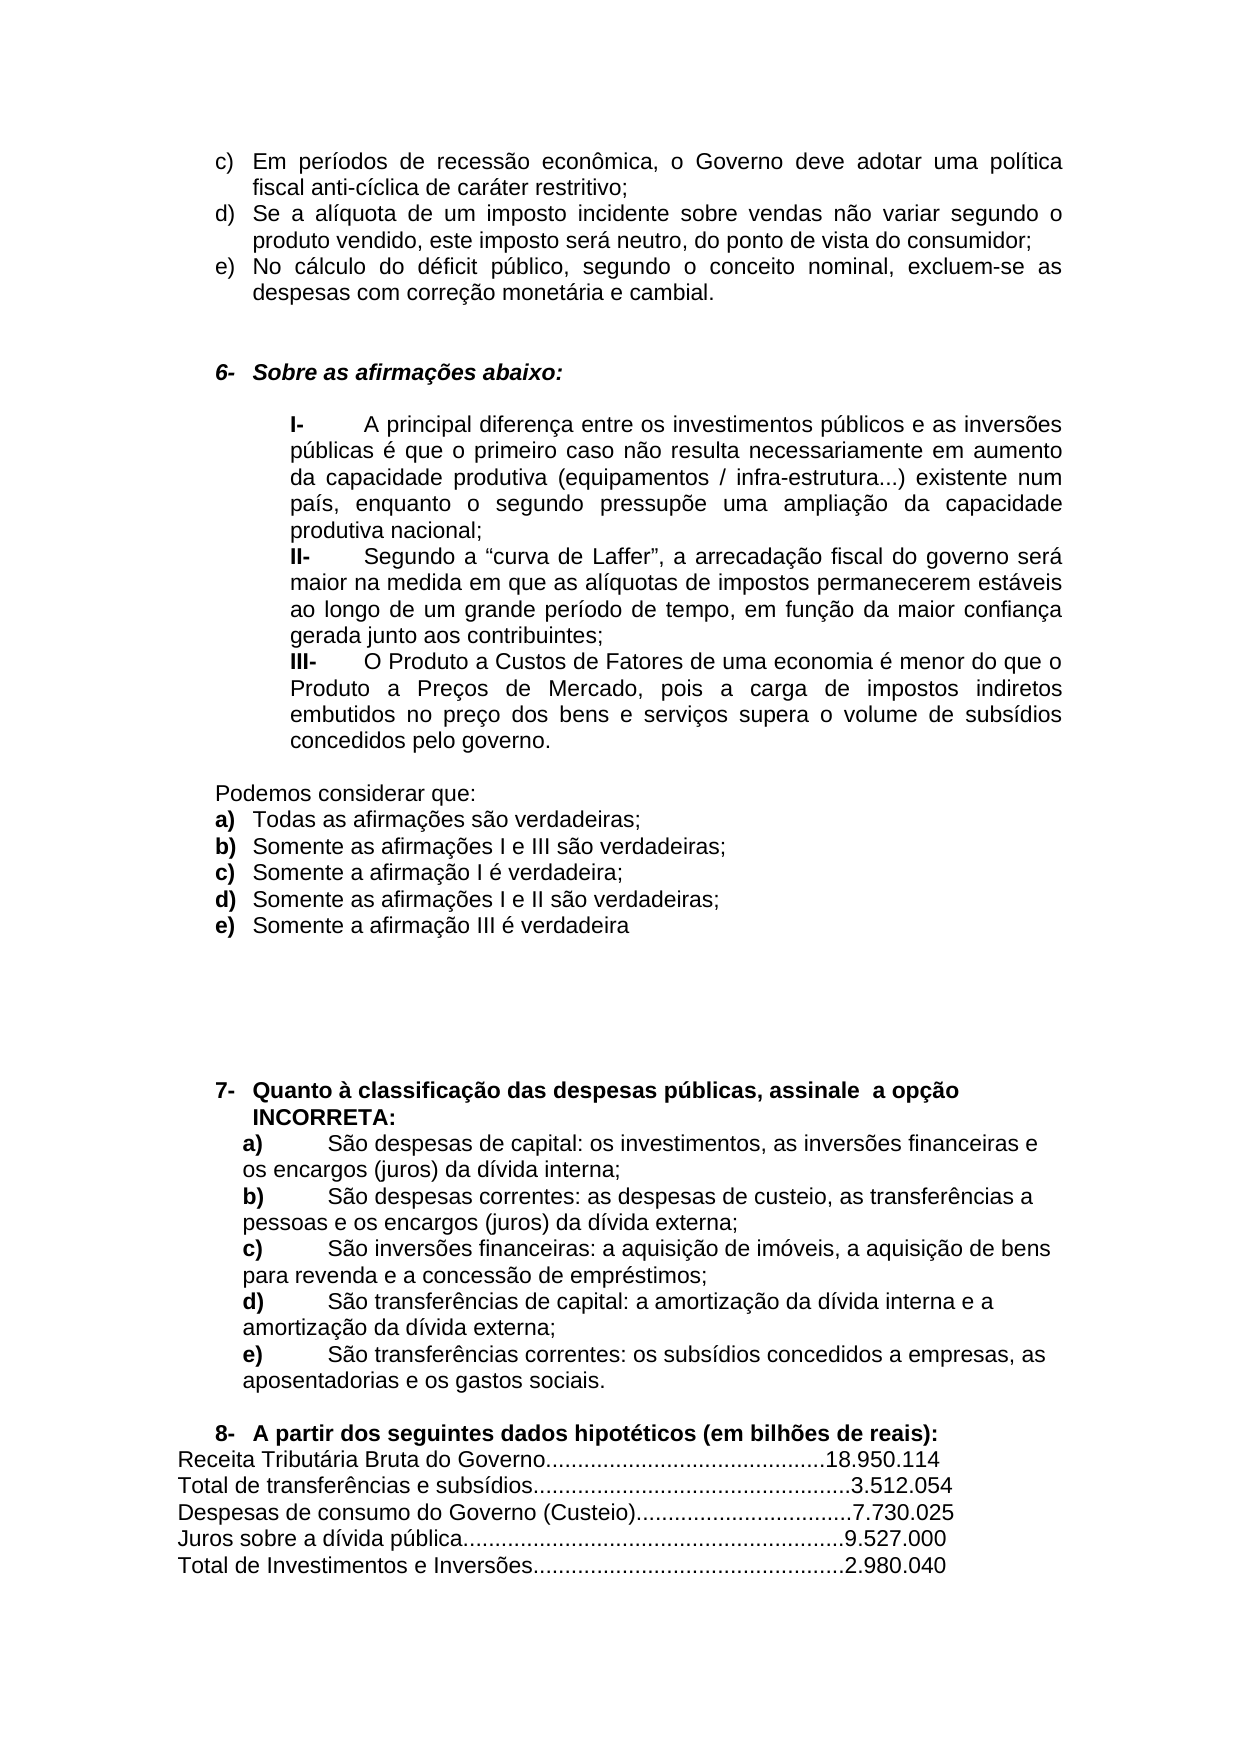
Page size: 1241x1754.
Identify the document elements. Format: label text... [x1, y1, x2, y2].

list Somente as afirmações I e III são verdadeiras; [215, 833, 1063, 859]
list São despesas correntes: as despesas de custeio, as transferências a pessoas e os encargos (juros) da dívida externa; [242, 1183, 1063, 1235]
list Sobre as afirmações abaixo: [215, 358, 1063, 385]
list No cálculo do déficit público, segundo o conceito nominal, excluem-se as despesas com correção monetária e cambial. [215, 253, 1063, 306]
list O Produto a Custos de Fatores de uma economia é menor do que o Produto a Preços de Mercado, pois a carga de impostos indiretos embutidos no preço dos bens e serviços supera o volume de subsídios concedidos pelo governo. [290, 648, 1063, 754]
list Somente as afirmações I e II são verdadeiras; [215, 886, 1063, 912]
text Receita Tributária Bruta do Governo............................................18.950.114 [177, 1446, 1063, 1472]
text Juros sobre a dívida pública............................................................9.527.000 [177, 1525, 1063, 1552]
list Em períodos de recessão econômica, o Governo deve adotar uma política fiscal anti-cíclica de caráter restritivo; [215, 148, 1063, 200]
list São transferências correntes: os subsídios concedidos a empresas, as aposentadorias e os gastos sociais. [242, 1341, 1063, 1393]
list São despesas de capital: os investimentos, as inversões financeiras e os encargos (juros) da dívida interna; [242, 1130, 1063, 1183]
list A partir dos seguintes dados hipotéticos (em bilhões de reais): [215, 1420, 1063, 1446]
list São inversões financeiras: a aquisição de imóveis, a aquisição de bens para revenda e a concessão de empréstimos; [242, 1235, 1063, 1288]
list Se a alíquota de um imposto incidente sobre vendas não variar segundo o produto vendido, este imposto será neutro, do ponto de vista do consumidor; [215, 200, 1063, 253]
list A principal diferença entre os investimentos públicos e as inversões públicas é que o primeiro caso não resulta necessariamente em aumento da capacidade produtiva (equipamentos / infra-estrutura...) existente num país, enquanto o segundo pressupõe uma ampliação da capacidade produtiva nacional; [290, 411, 1063, 543]
text Total de Investimentos e Inversões.................................................2.980.040 [177, 1552, 1063, 1578]
list Somente a afirmação I é verdadeira; [215, 859, 1063, 886]
list Quanto à classificação das despesas públicas, assinale a opção INCORRETA: [215, 1077, 1063, 1130]
list São transferências de capital: a amortização da dívida interna e a amortização da dívida externa; [242, 1288, 1063, 1341]
text Total de transferências e subsídios..................................................3.512.054 [177, 1472, 1063, 1499]
list Todas as afirmações são verdadeiras; [215, 806, 1063, 833]
text Despesas de consumo do Governo (Custeio)..................................7.730.025 [177, 1499, 1063, 1525]
text Podemos considerar que: [177, 780, 1063, 806]
list Somente a afirmação III é verdadeira [215, 912, 1063, 938]
list Segundo a “curva de Laffer”, a arrecadação fiscal do governo será maior na medida em que as alíquotas de impostos permanecerem estáveis ao longo de um grande período de tempo, em função da maior confiança gerada junto aos contribuintes; [290, 543, 1063, 648]
